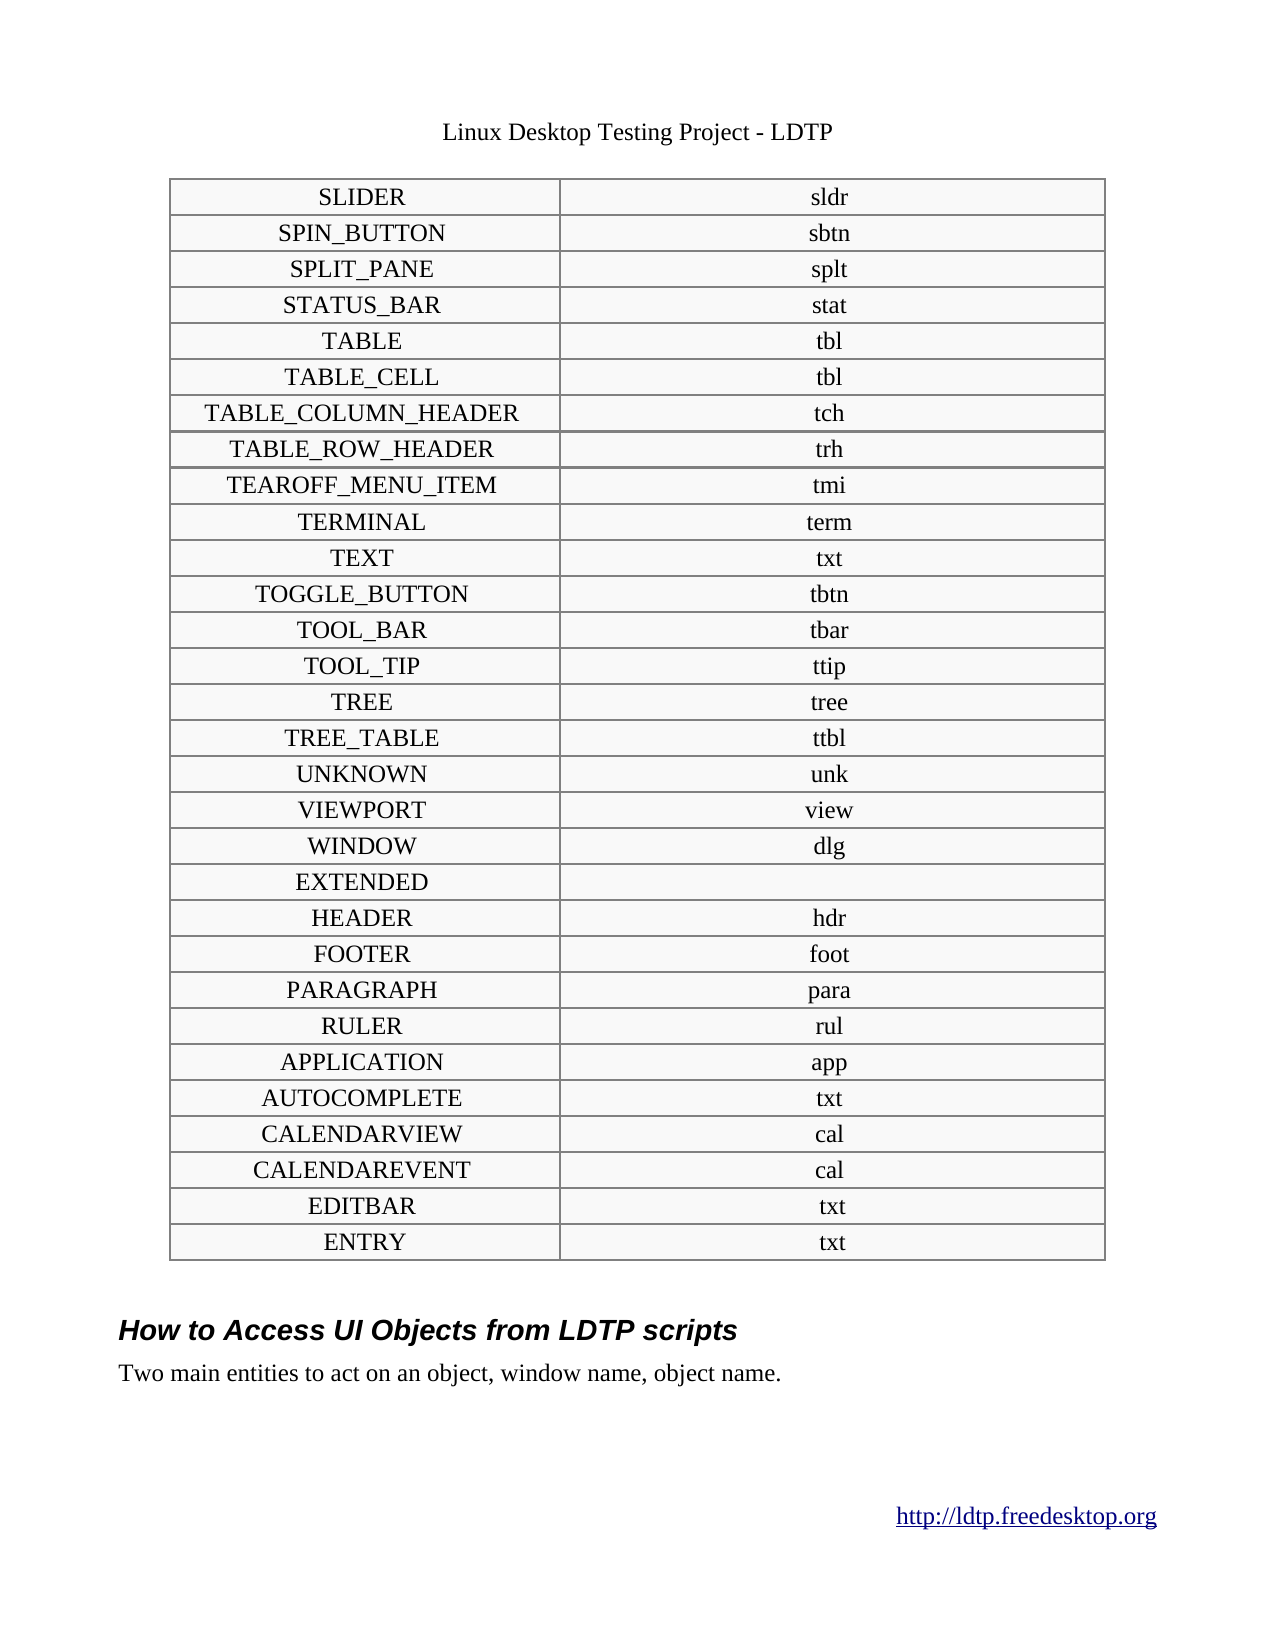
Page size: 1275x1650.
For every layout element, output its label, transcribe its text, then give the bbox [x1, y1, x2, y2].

table_cell WINDOW [171, 829, 559, 863]
table_cell tree [561, 685, 1104, 719]
table_cell dlg [561, 829, 1104, 863]
table_cell view [561, 793, 1104, 827]
table_cell TREE [171, 685, 559, 719]
table_cell ttbl [561, 721, 1104, 755]
table_cell splt [561, 252, 1104, 286]
table_cell CALENDAREVENT [171, 1153, 559, 1187]
table_cell TOOL_BAR [171, 613, 559, 647]
table_cell APPLICATION [171, 1045, 559, 1079]
table_cell FOOTER [171, 937, 559, 971]
table_cell TABLE_COLUMN_HEADER [171, 396, 559, 430]
table_cell SPIN_BUTTON [171, 216, 559, 250]
table_cell trh [561, 433, 1104, 466]
table_cell txt [561, 1189, 1104, 1223]
table_cell tbl [561, 360, 1104, 394]
table_cell TABLE_ROW_HEADER [171, 433, 559, 466]
table_cell TERMINAL [171, 505, 559, 538]
table_cell HEADER [171, 901, 559, 935]
table_cell tbl [561, 324, 1104, 358]
table_cell txt [561, 541, 1104, 574]
table_cell term [561, 505, 1104, 538]
table_cell tbtn [561, 577, 1104, 611]
table_cell stat [561, 288, 1104, 322]
table_cell hdr [561, 901, 1104, 935]
table_cell sldr [561, 180, 1104, 214]
table_cell ENTRY [171, 1225, 559, 1259]
table_cell AUTOCOMPLETE [171, 1081, 559, 1115]
table_cell RULER [171, 1009, 559, 1043]
table_cell cal [561, 1117, 1104, 1151]
table_cell CALENDARVIEW [171, 1117, 559, 1151]
table_cell PARAGRAPH [171, 973, 559, 1007]
table_cell tch [561, 396, 1104, 430]
table_cell UNKNOWN [171, 757, 559, 791]
table_cell txt [561, 1225, 1104, 1259]
table_cell TOGGLE_BUTTON [171, 577, 559, 611]
table_cell TEAROFF_MENU_ITEM [171, 469, 559, 502]
table_cell SPLIT_PANE [171, 252, 559, 286]
table_cell tmi [561, 469, 1104, 502]
text Two main entities to act on an object, window name, object name. [118, 1359, 1157, 1387]
table_cell TABLE [171, 324, 559, 358]
table_cell foot [561, 937, 1104, 971]
table_cell txt [561, 1081, 1104, 1115]
table_cell tbar [561, 613, 1104, 647]
table_cell SLIDER [171, 180, 559, 214]
table_cell app [561, 1045, 1104, 1079]
subtitle How to Access UI Objects from LDTP scripts [118, 1314, 1157, 1347]
table_cell EXTENDED [171, 865, 559, 899]
table_cell STATUS_BAR [171, 288, 559, 322]
table_cell TREE_TABLE [171, 721, 559, 755]
table_cell EDITBAR [171, 1189, 559, 1223]
table_cell para [561, 973, 1104, 1007]
table_cell TABLE_CELL [171, 360, 559, 394]
table_cell TOOL_TIP [171, 649, 559, 683]
table_cell [561, 865, 1104, 899]
table_cell rul [561, 1009, 1104, 1043]
table_cell TEXT [171, 541, 559, 574]
table_cell unk [561, 757, 1104, 791]
table_cell VIEWPORT [171, 793, 559, 827]
table_cell cal [561, 1153, 1104, 1187]
table_cell sbtn [561, 216, 1104, 250]
table_cell ttip [561, 649, 1104, 683]
